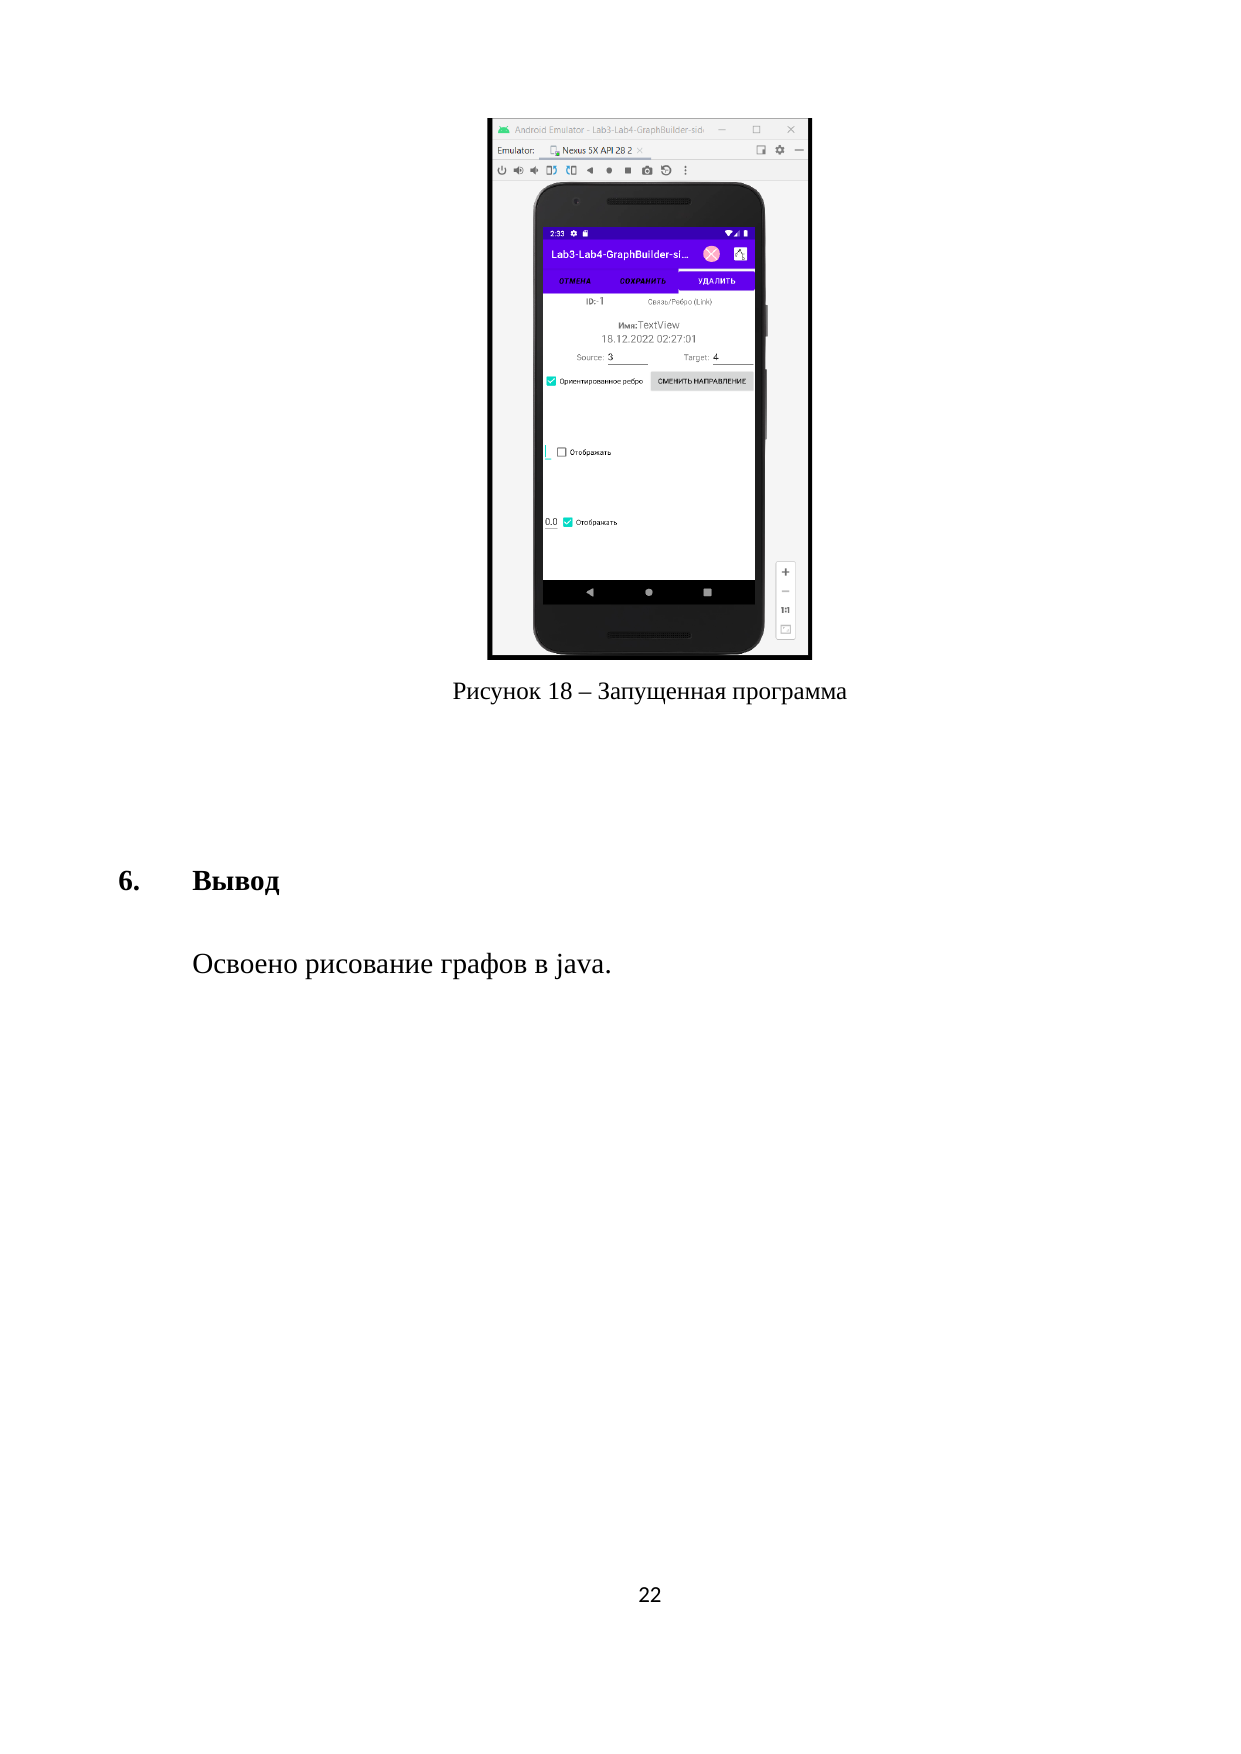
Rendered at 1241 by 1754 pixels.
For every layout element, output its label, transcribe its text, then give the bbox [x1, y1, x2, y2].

list Вывод [118, 863, 1181, 896]
text Освоено рисование графов в java. [118, 946, 1181, 980]
text Рисунок 18 – Запущенная программа [118, 676, 1181, 705]
